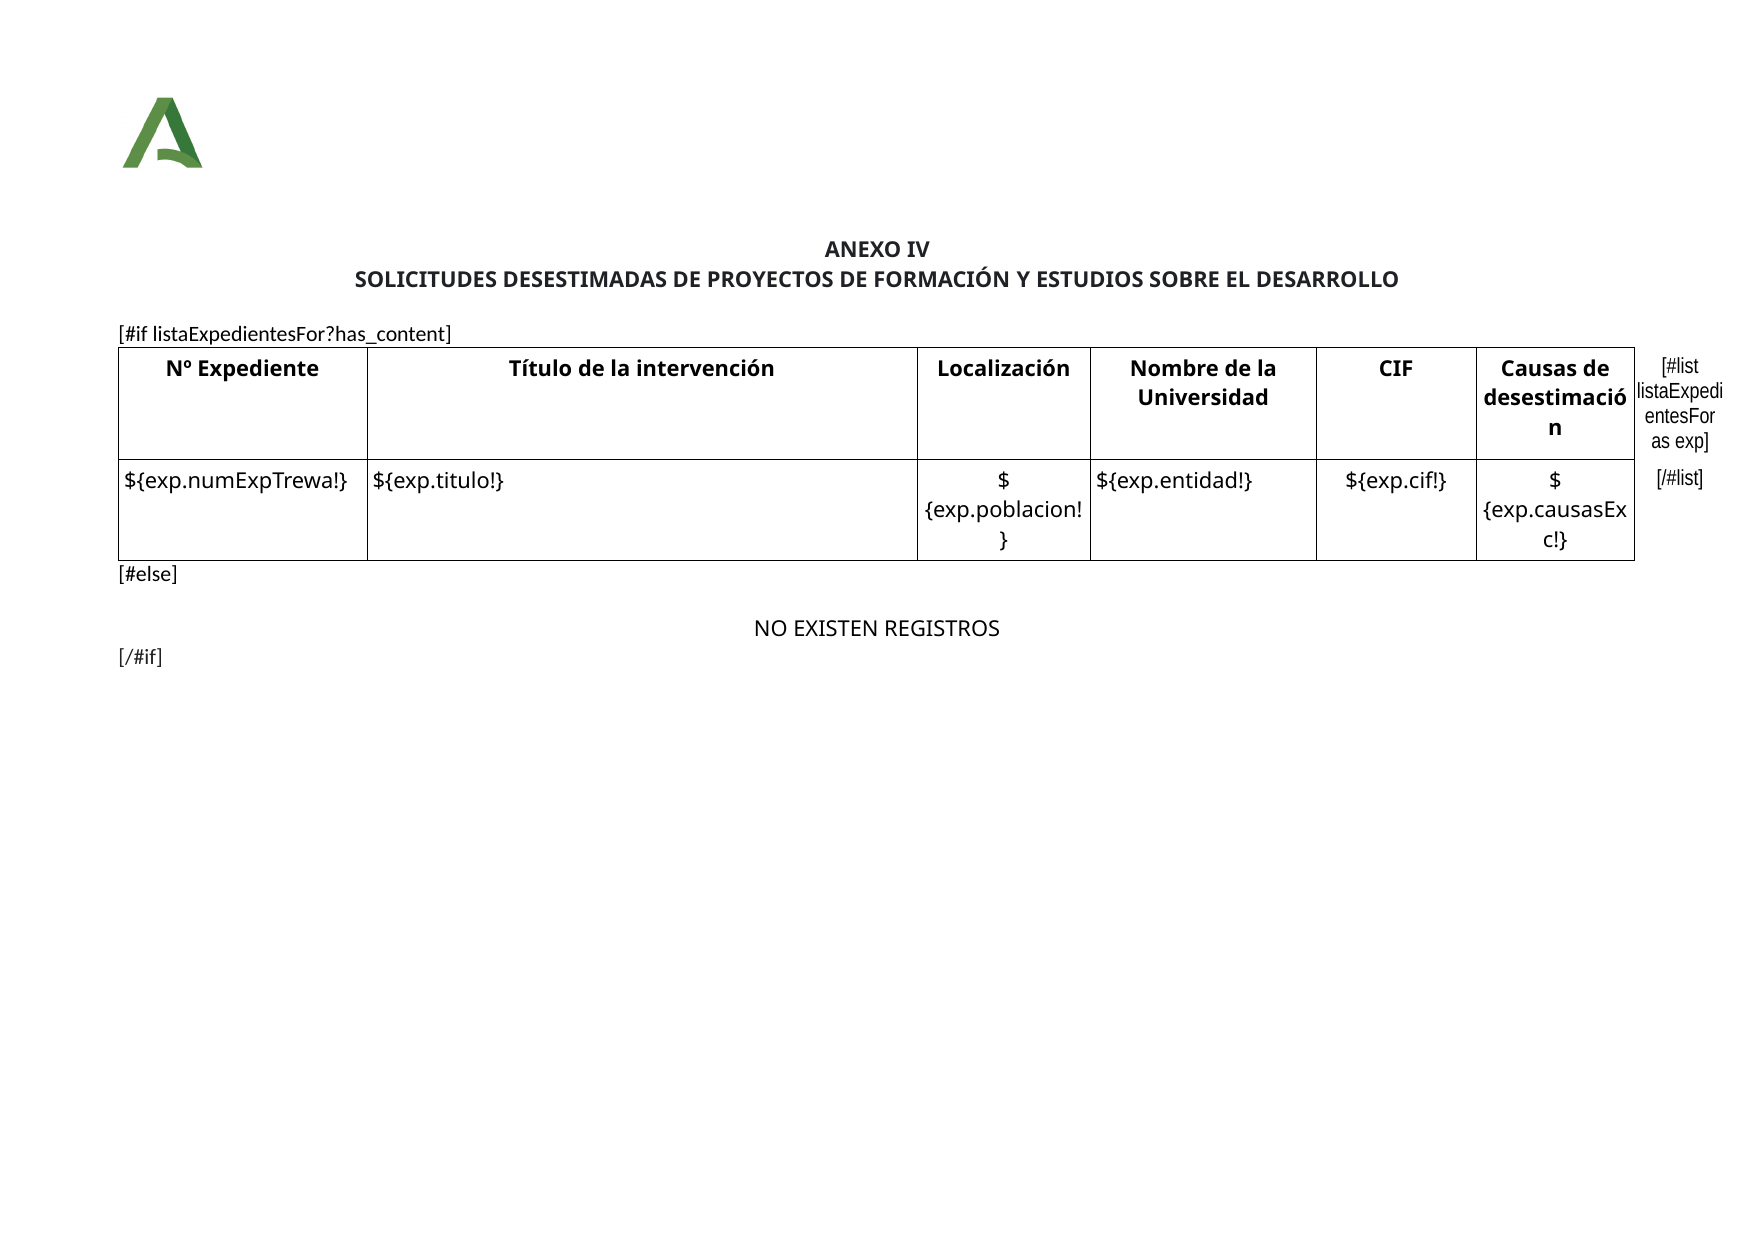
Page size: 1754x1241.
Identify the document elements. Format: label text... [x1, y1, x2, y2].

table_header CIF [1317, 348, 1476, 459]
table_header ANEXO IV SOLICITUDES DESESTIMADAS DE PROYECTOS DE FORMACIÓN Y ESTUDIOS SOBRE EL DESARROLLO [118, 234, 1636, 293]
table_cell ${exp.cif!} [1317, 460, 1476, 560]
table_header [#list listaExpedientesFor as exp] [1635, 347, 1725, 459]
table_cell ${exp.poblacion!} [918, 460, 1090, 560]
text NO EXISTEN REGISTROS [118, 613, 1636, 643]
table_header Título de la intervención [368, 348, 917, 459]
table_cell ${exp.causasExc!} [1477, 460, 1634, 560]
picture [118, 93, 207, 172]
text [/#if] [118, 643, 1636, 669]
table_cell ${exp.titulo!} [368, 460, 917, 560]
text [#else] [118, 560, 1636, 586]
text [#if listaExpedientesFor?has_content] [118, 320, 1636, 347]
table_cell [/#list] [1635, 459, 1725, 560]
table_cell ${exp.numExpTrewa!} [119, 460, 367, 560]
table_header Nº Expediente [119, 348, 367, 459]
table_cell ${exp.entidad!} [1091, 460, 1316, 560]
table_header Localización [918, 348, 1090, 459]
table_header Nombre de la Universidad [1091, 348, 1316, 459]
table_header Causas de desestimación [1477, 348, 1634, 459]
